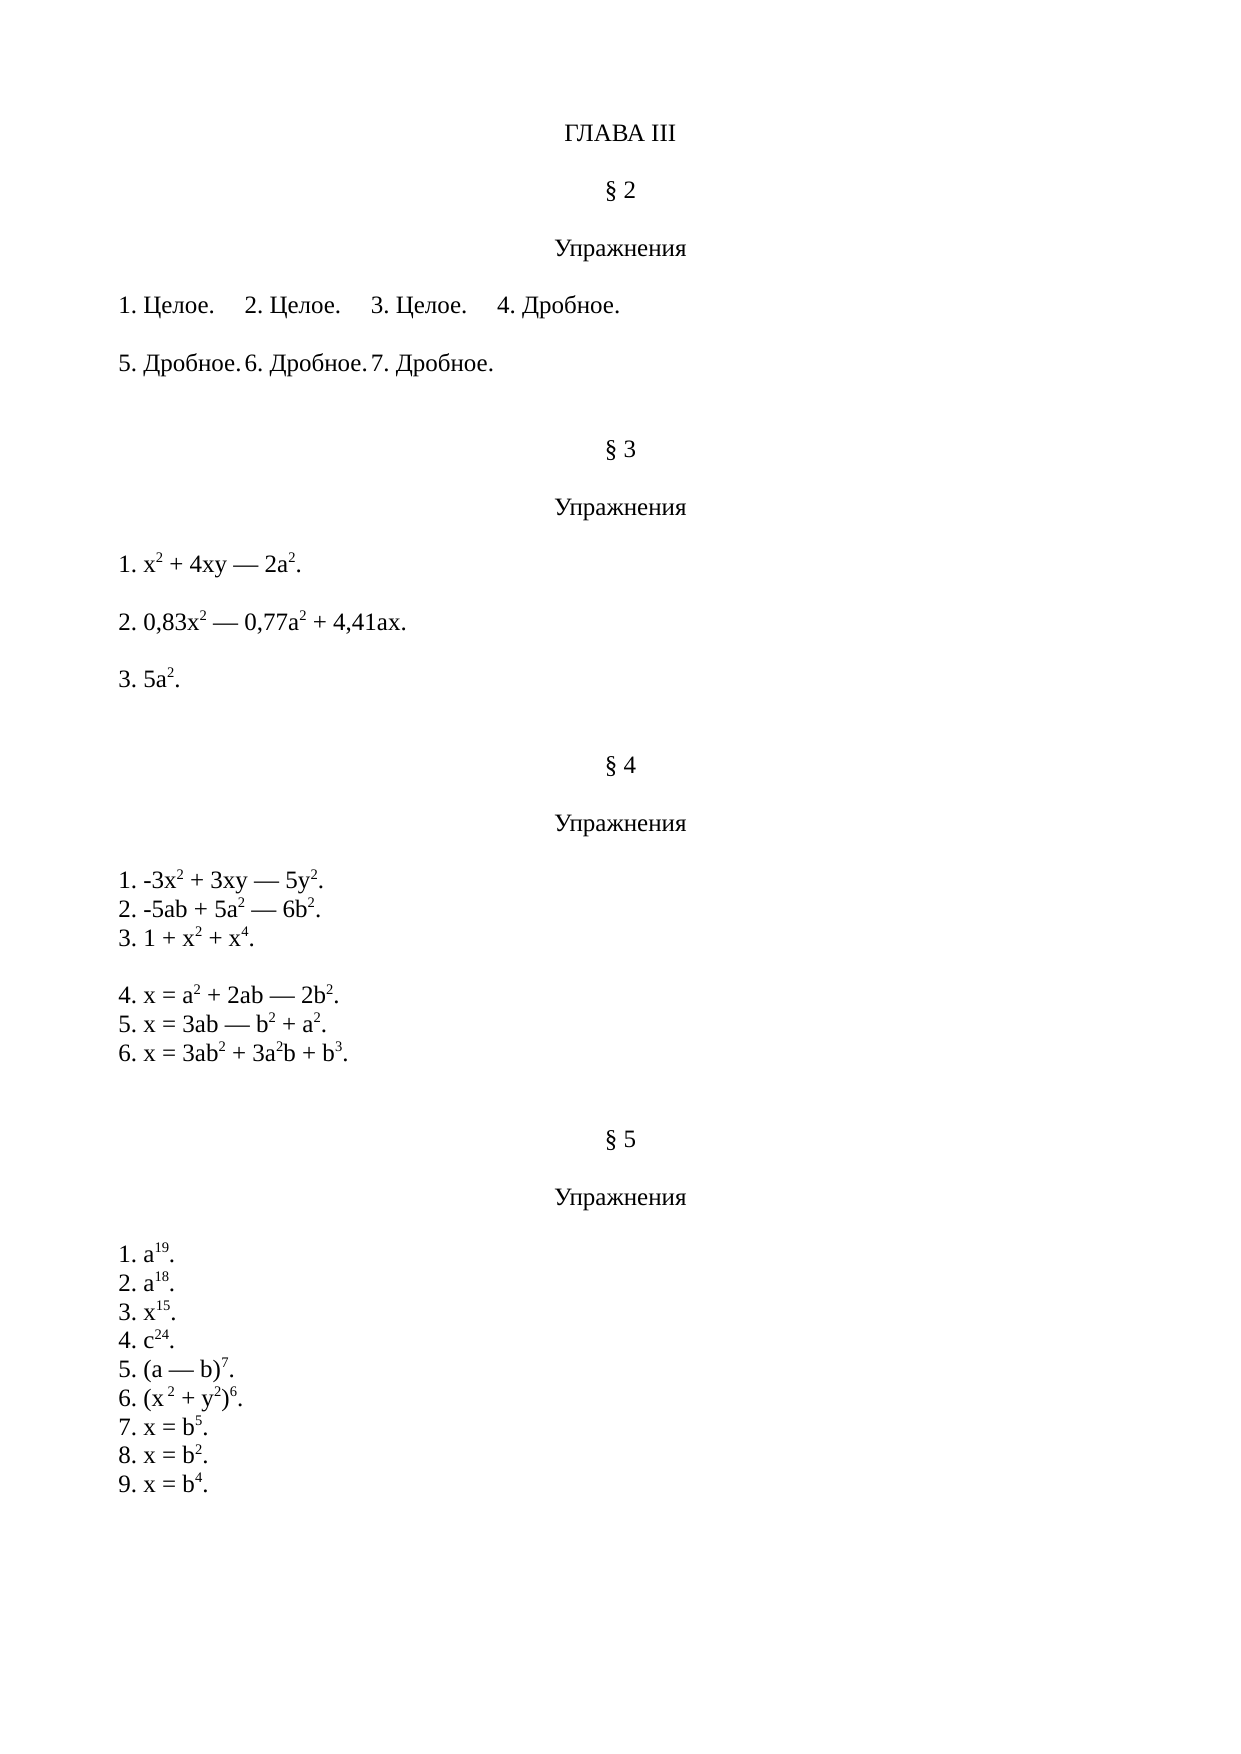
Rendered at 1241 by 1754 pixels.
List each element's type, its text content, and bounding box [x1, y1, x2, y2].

text 2. -5ab + 5a2 — 6b2. [118, 894, 1122, 923]
text 2. 0,83x2 — 0,77a2 + 4,41ax. [118, 607, 1122, 636]
text 2. a18. [118, 1268, 1122, 1297]
text 1. x2 + 4xy — 2a2. [118, 549, 1122, 578]
text Упражнения [118, 808, 1122, 837]
text 8. x = b2. [118, 1441, 1122, 1469]
text § 4 [118, 751, 1122, 779]
text Упражнения [118, 233, 1122, 262]
text Упражнения [118, 1182, 1122, 1211]
text 9. x = b4. [118, 1469, 1122, 1498]
text 1. Целое. 2. Целое. 3. Целое. 4. Дробное. [118, 291, 1122, 319]
text 5. (a — b)7. [118, 1354, 1122, 1383]
text 5. x = 3ab — b2 + a2. [118, 1009, 1122, 1038]
text 4. x = a2 + 2ab — 2b2. [118, 981, 1122, 1009]
text Упражнения [118, 492, 1122, 521]
text 3. 5a2. [118, 664, 1122, 693]
text § 3 [118, 434, 1122, 463]
text 4. c24. [118, 1326, 1122, 1354]
text § 5 [118, 1124, 1122, 1153]
text 5. Дробное. 6. Дробное. 7. Дробное. [118, 348, 1122, 377]
text 6. x = 3ab2 + 3a2b + b3. [118, 1038, 1122, 1067]
text 1. -3x2 + 3xy — 5y2. [118, 866, 1122, 894]
text 3. x15. [118, 1297, 1122, 1326]
text 3. 1 + x2 + x4. [118, 923, 1122, 952]
text 6. (x 2 + y2)6. [118, 1383, 1122, 1412]
text ГЛАВА III [118, 118, 1122, 147]
text § 2 [118, 176, 1122, 204]
text 1. a19. [118, 1239, 1122, 1268]
text 7. x = b5. [118, 1412, 1122, 1441]
